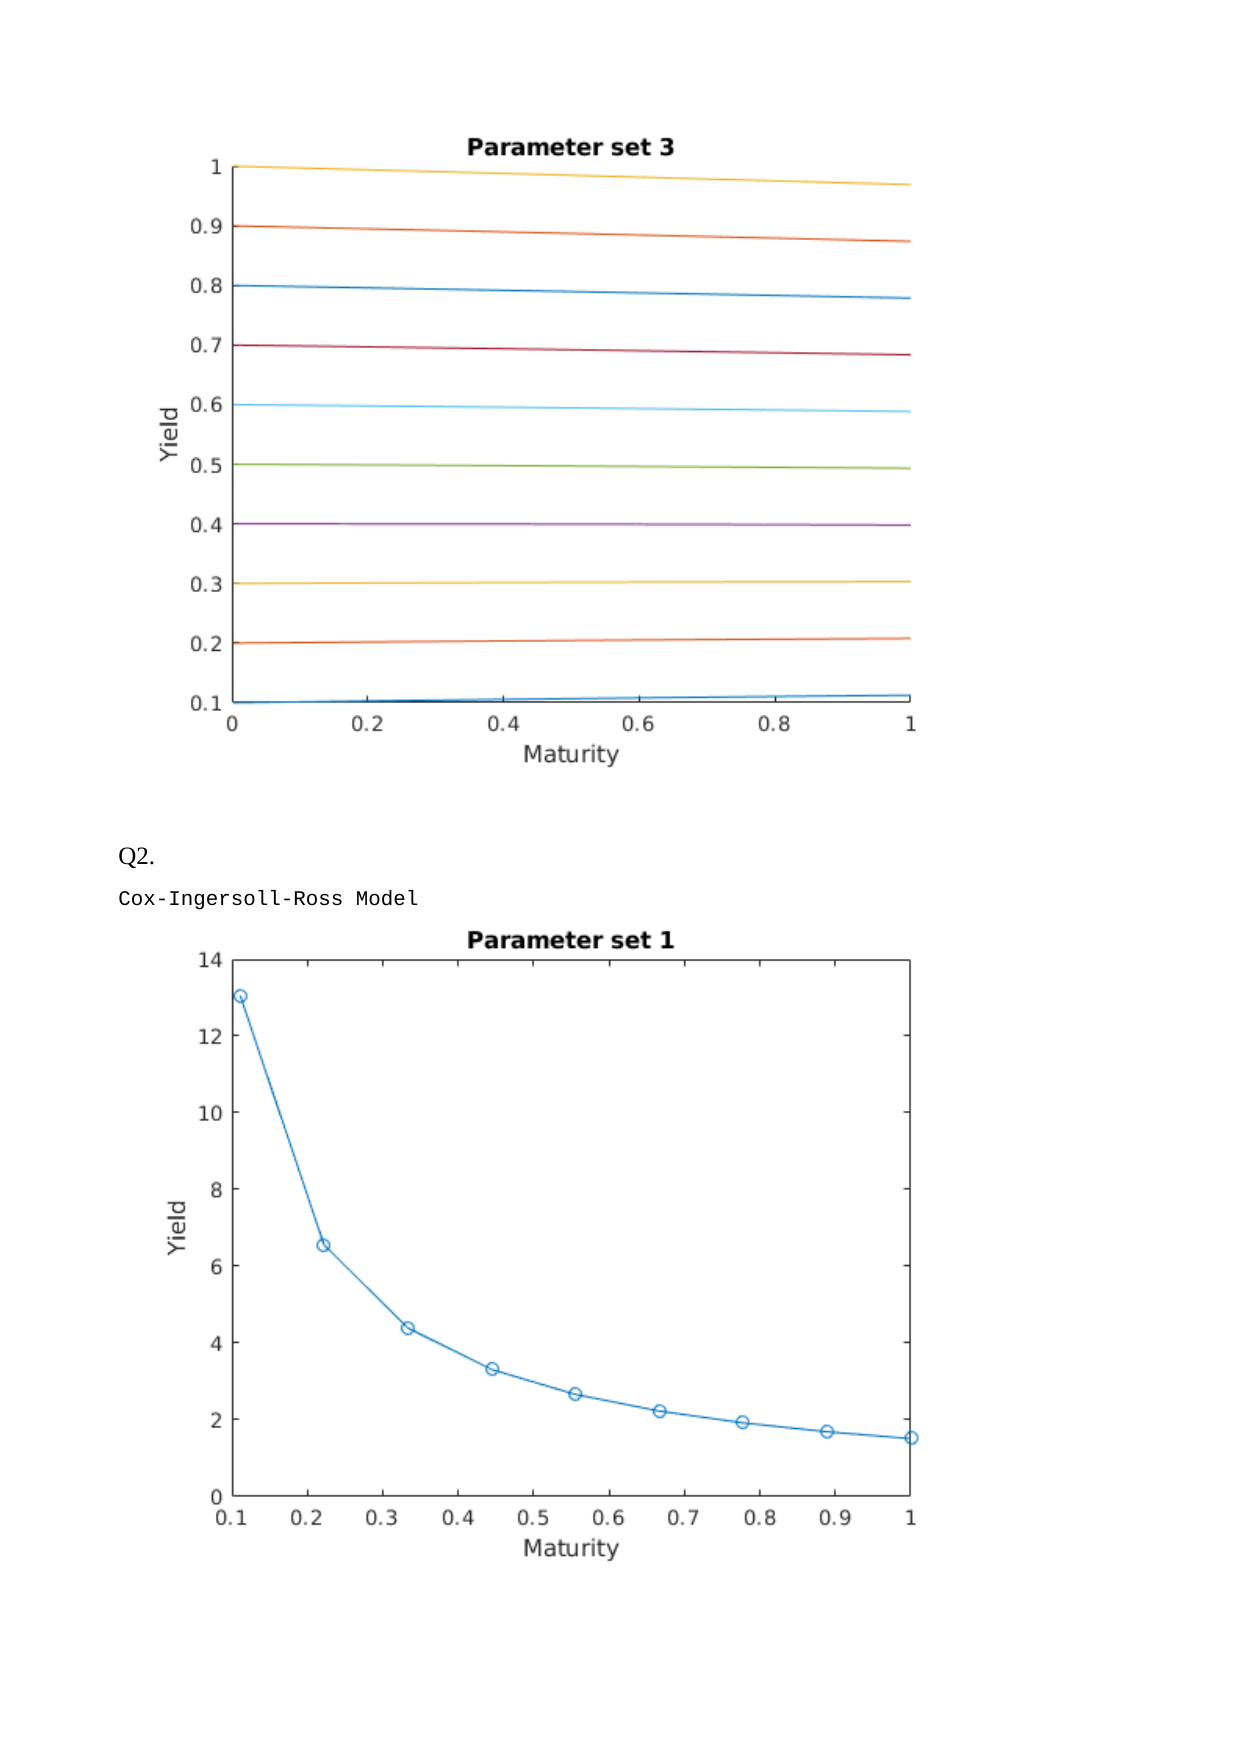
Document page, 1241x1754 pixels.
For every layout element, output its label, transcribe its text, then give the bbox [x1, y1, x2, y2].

picture [118, 118, 994, 775]
text Cox-Ingersoll-Ross Model [118, 888, 1122, 912]
picture [118, 912, 994, 1569]
text Q2. [118, 841, 1122, 869]
